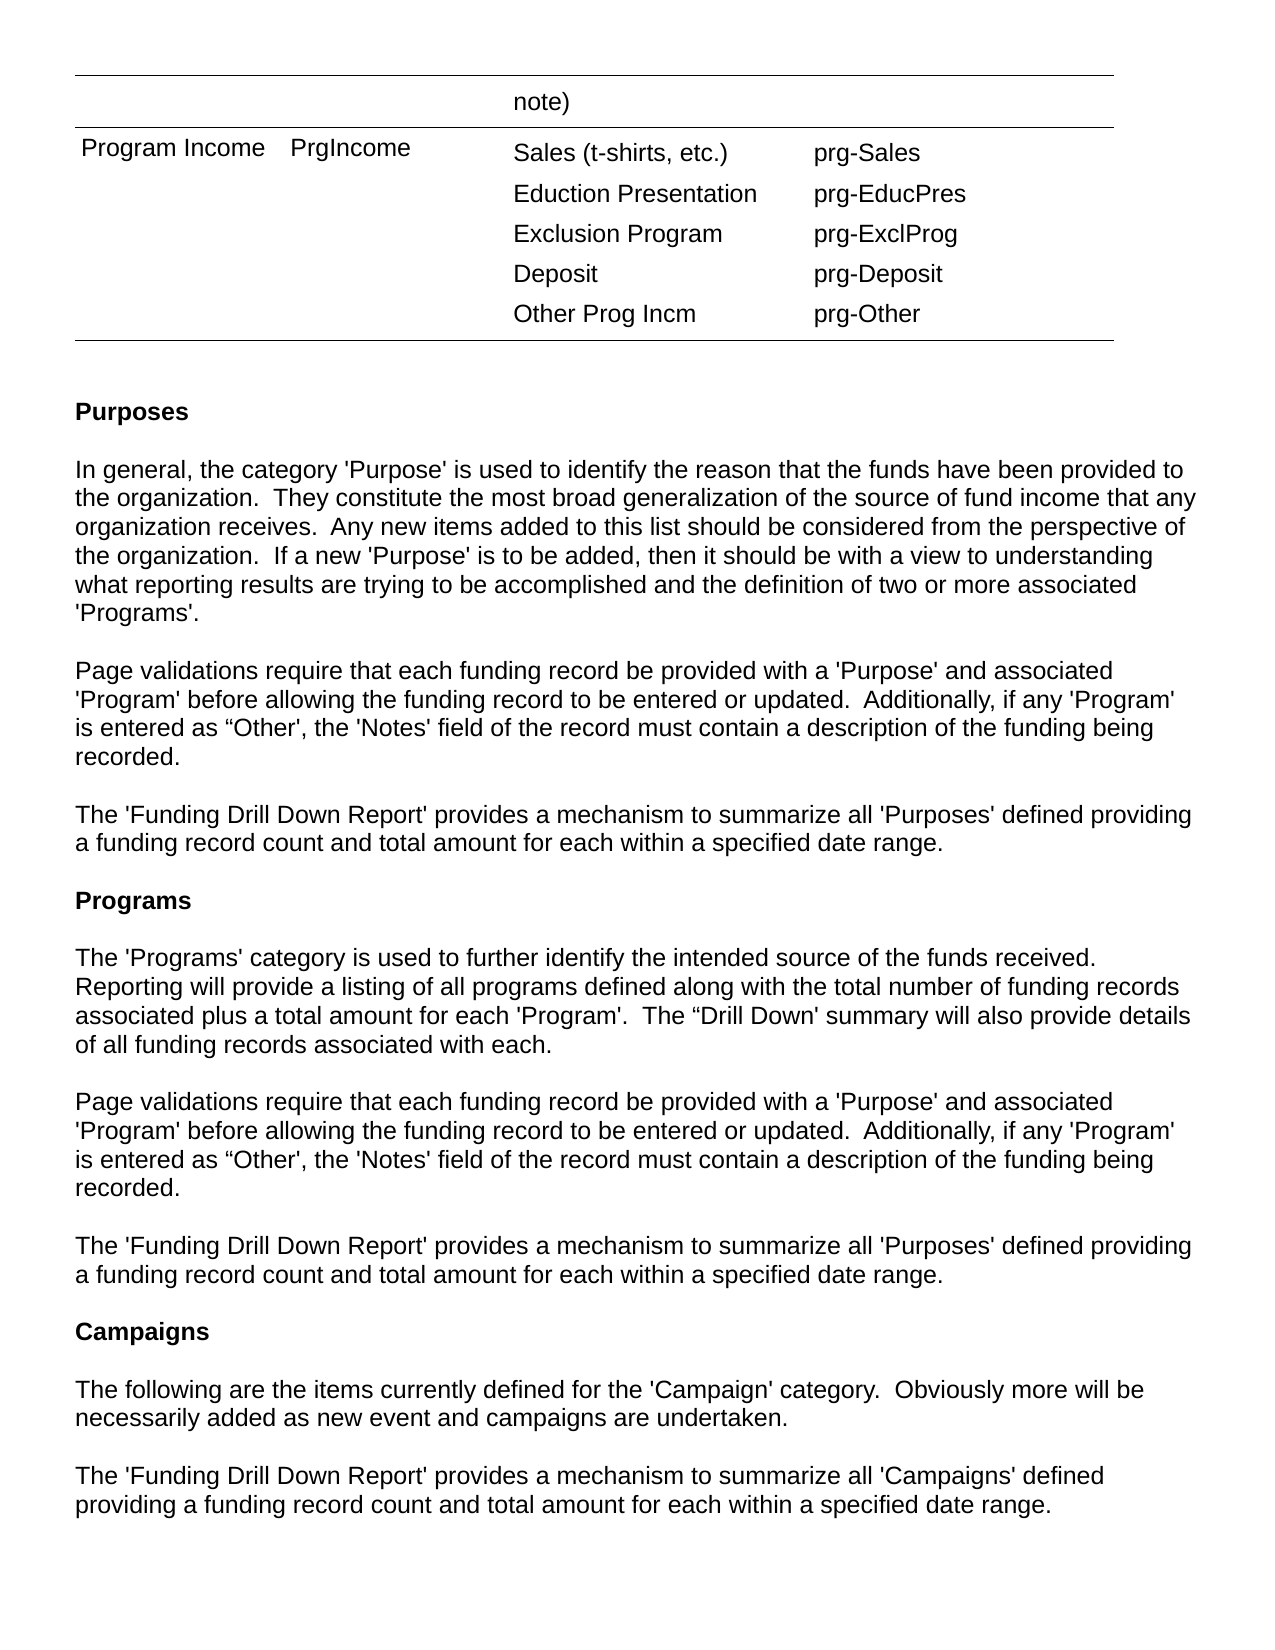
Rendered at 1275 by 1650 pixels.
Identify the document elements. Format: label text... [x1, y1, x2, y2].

table_cell Exclusion Program [507, 213, 808, 253]
table_cell prg-Other [808, 294, 1108, 334]
text The 'Programs' category is used to further identify the intended source of the funds received. Reporting will provide a listing of all programs defined along with the total number of funding records associated plus a total amount for each 'Program'. The “Drill Down' summary will also provide details of all funding records associated with each. [75, 943, 1200, 1058]
text The following are the items currently defined for the 'Campaign' category. Obviously more will be necessarily added as new event and campaigns are undertaken. [75, 1375, 1200, 1432]
text Page validations require that each funding record be provided with a 'Purpose' and associated 'Program' before allowing the funding record to be entered or updated. Additionally, if any 'Program' is entered as “Other', the 'Notes' field of the record must contain a description of the funding being recorded. [75, 656, 1200, 771]
table_cell prg-EducPres [808, 173, 1108, 213]
table_cell prg-Deposit [808, 253, 1108, 293]
text Page validations require that each funding record be provided with a 'Purpose' and associated 'Program' before allowing the funding record to be entered or updated. Additionally, if any 'Program' is entered as “Other', the 'Notes' field of the record must contain a description of the funding being recorded. [75, 1087, 1200, 1202]
text In general, the category 'Purpose' is used to identify the reason that the funds have been provided to the organization. They constitute the most broad generalization of the source of fund income that any organization receives. Any new items added to this list should be considered from the perspective of the organization. If a new 'Purpose' is to be added, then it should be with a view to understanding what reporting results are trying to be accomplished and the definition of two or more associated 'Programs'. [75, 455, 1200, 627]
table_cell Other Prog Incm [507, 294, 808, 334]
text Campaigns [75, 1317, 1200, 1346]
table_cell PrgIncome [284, 128, 502, 339]
table_cell [75, 76, 284, 127]
table_cell [502, 128, 1114, 339]
table_header Sales (t-shirts, etc.) [507, 133, 808, 173]
table_cell note) [507, 81, 808, 121]
text The 'Funding Drill Down Report' provides a mechanism to summarize all 'Campaigns' defined providing a funding record count and total amount for each within a specified date range. [75, 1461, 1200, 1518]
table_cell Program Income [75, 128, 284, 339]
text Purposes [75, 397, 1200, 426]
text Programs [75, 886, 1200, 915]
table_header prg-Sales [808, 133, 1108, 173]
table_cell [502, 76, 1114, 127]
table_cell [284, 76, 502, 127]
text The 'Funding Drill Down Report' provides a mechanism to summarize all 'Purposes' defined providing a funding record count and total amount for each within a specified date range. [75, 1231, 1200, 1288]
table_cell Eduction Presentation [507, 173, 808, 213]
text The 'Funding Drill Down Report' provides a mechanism to summarize all 'Purposes' defined providing a funding record count and total amount for each within a specified date range. [75, 800, 1200, 857]
table_cell prg-ExclProg [808, 213, 1108, 253]
table_cell [808, 81, 1108, 121]
table_cell Deposit [507, 253, 808, 293]
